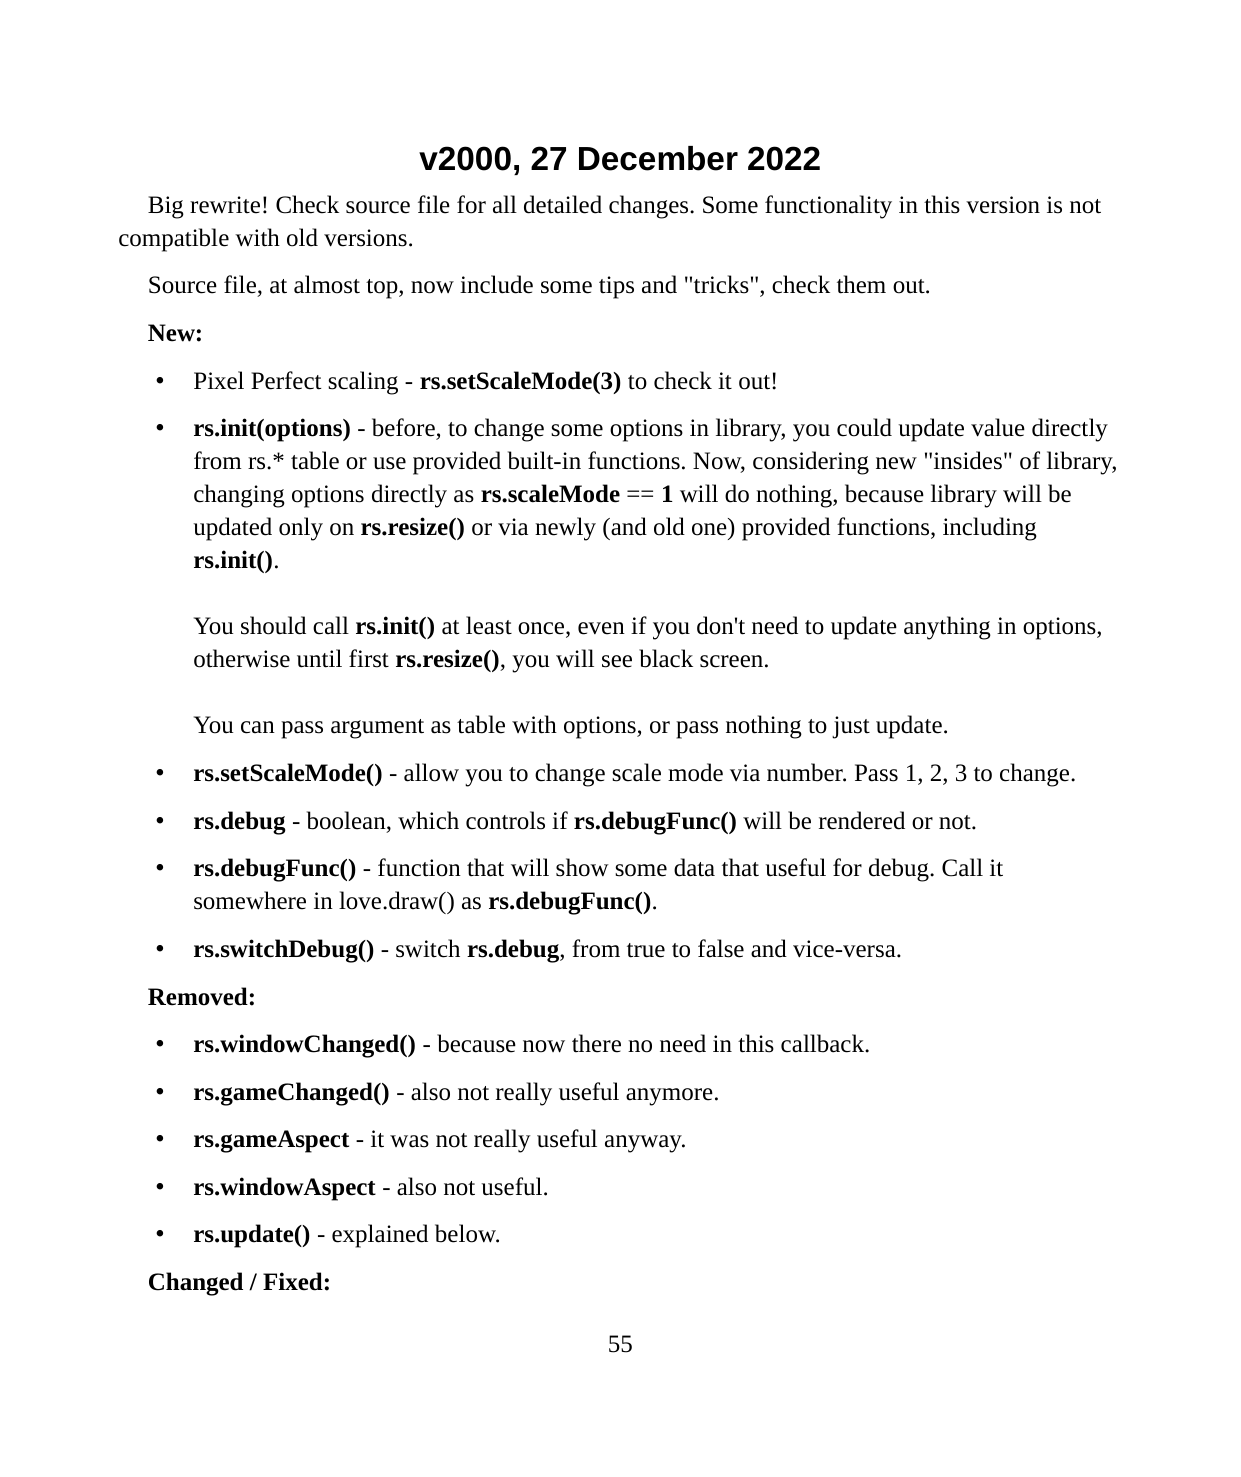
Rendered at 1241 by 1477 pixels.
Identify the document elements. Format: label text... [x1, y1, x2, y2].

text Big rewrite! Check source file for all detailed changes. Some functionality in this version is not compatible with old versions. [118, 190, 1122, 252]
text Changed / Fixed: [118, 1267, 1122, 1296]
text Source file, at almost top, now include some tips and "tricks", check them out. [118, 271, 1122, 299]
list rs.windowAspect - also not useful. [156, 1172, 1122, 1201]
list Pixel Perfect scaling - rs.setScaleMode(3) to check it out! [156, 366, 1122, 394]
list rs.setScaleMode() - allow you to change scale mode via number. Pass 1, 2, 3 to change. [156, 758, 1122, 787]
list rs.debug - boolean, which controls if rs.debugFunc() will be rendered or not. [156, 806, 1122, 834]
list rs.switchDebug() - switch rs.debug, from true to false and vice-versa. [156, 934, 1122, 963]
list rs.windowChanged() - because now there no need in this callback. [156, 1029, 1122, 1058]
subtitle v2000, 27 December 2022 [118, 139, 1122, 177]
list rs.debugFunc() - function that will show some data that useful for debug. Call it somewhere in love.draw() as rs.debugFunc(). [156, 853, 1122, 915]
text New: [118, 318, 1122, 347]
list rs.init(options) - before, to change some options in library, you could update value directly from rs.* table or use provided built-in functions. Now, considering new "insides" of library, changing options directly as rs.scaleMode == 1 will do nothing, because library will be updated only on rs.resize() or via newly (and old one) provided functions, including rs.init(). You should call rs.init() at least once, even if you don't need to update anything in options, otherwise until first rs.resize(), you will see black screen. You can pass argument as table with options, or pass nothing to just update. [156, 413, 1122, 739]
list rs.update() - explained below. [156, 1219, 1122, 1248]
list rs.gameAspect - it was not really useful anyway. [156, 1124, 1122, 1153]
text Removed: [118, 982, 1122, 1010]
list rs.gameChanged() - also not really useful anymore. [156, 1077, 1122, 1106]
